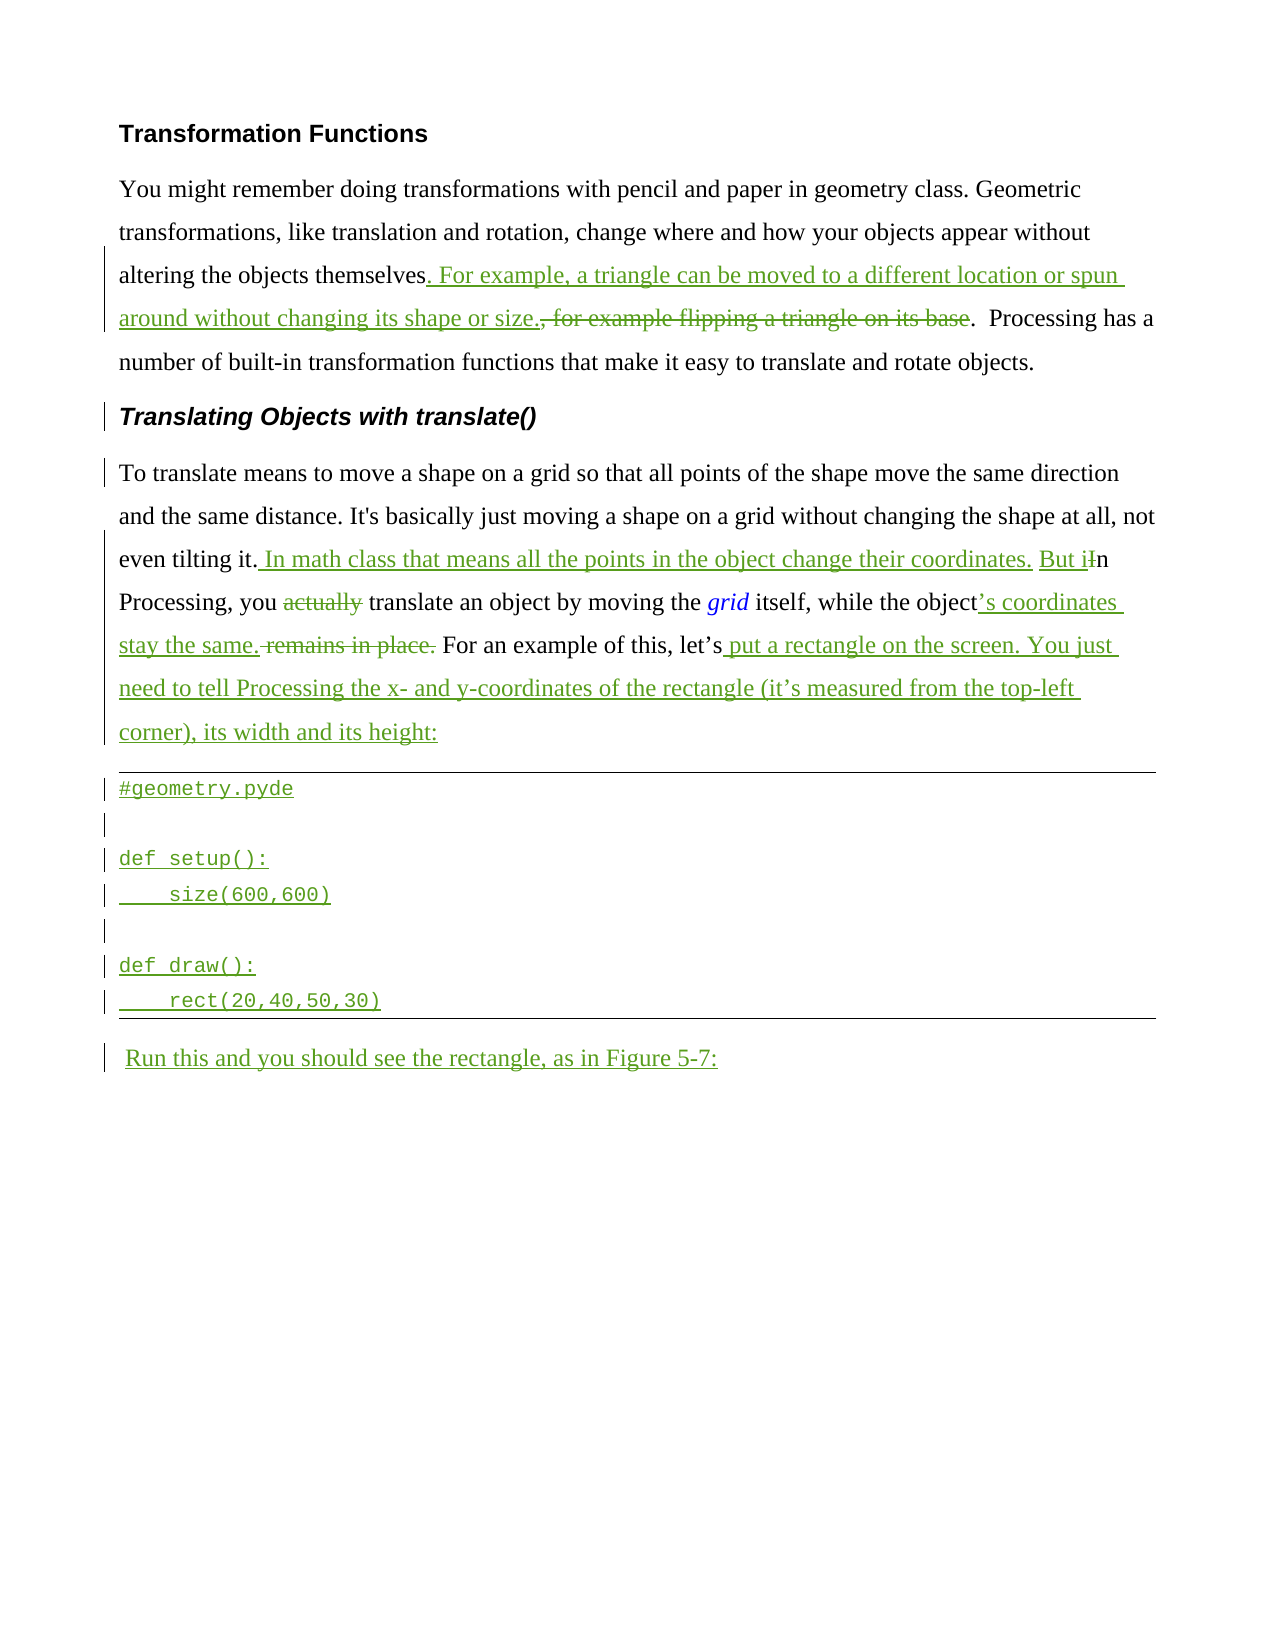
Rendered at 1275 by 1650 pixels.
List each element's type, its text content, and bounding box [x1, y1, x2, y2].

text size(600,600) [118, 884, 1156, 907]
text You might remember doing transformations with pencil and paper in geometry class. Geometric transformations, like translation and rotation, change where and how your objects appear without altering the objects themselves. For example, a triangle can be moved to a different location or spun around without changing its shape or size.. Processing has a number of built-in transformation functions that make it easy to translate and rotate objects. [118, 174, 1156, 375]
text To translate means to move a shape on a grid so that all points of the shape move the same direction and the same distance. It's basically just moving a shape on a grid without changing the shape at all, not even tilting it. In math class that means all the points in the object change their coordinates. But in Processing, you translate an object by moving the grid itself, while the object’s coordinates stay the same. For an example of this, let’s put a rectangle on the screen. You just need to tell Processing the x- and y-coordinates of the rectangle (it’s measured from the top-left corner), its width and its height: [118, 458, 1156, 745]
text def setup(): [118, 848, 1156, 872]
text Transformation Functions [118, 118, 1156, 147]
text def draw(): [118, 954, 1156, 978]
text #geometry.pyde [118, 773, 1156, 801]
text Run this and you should see the rectangle, as in Figure 5-7: [118, 1043, 1156, 1072]
text rect(20,40,50,30) [118, 990, 1156, 1019]
text Translating Objects with translate() [118, 402, 1156, 431]
